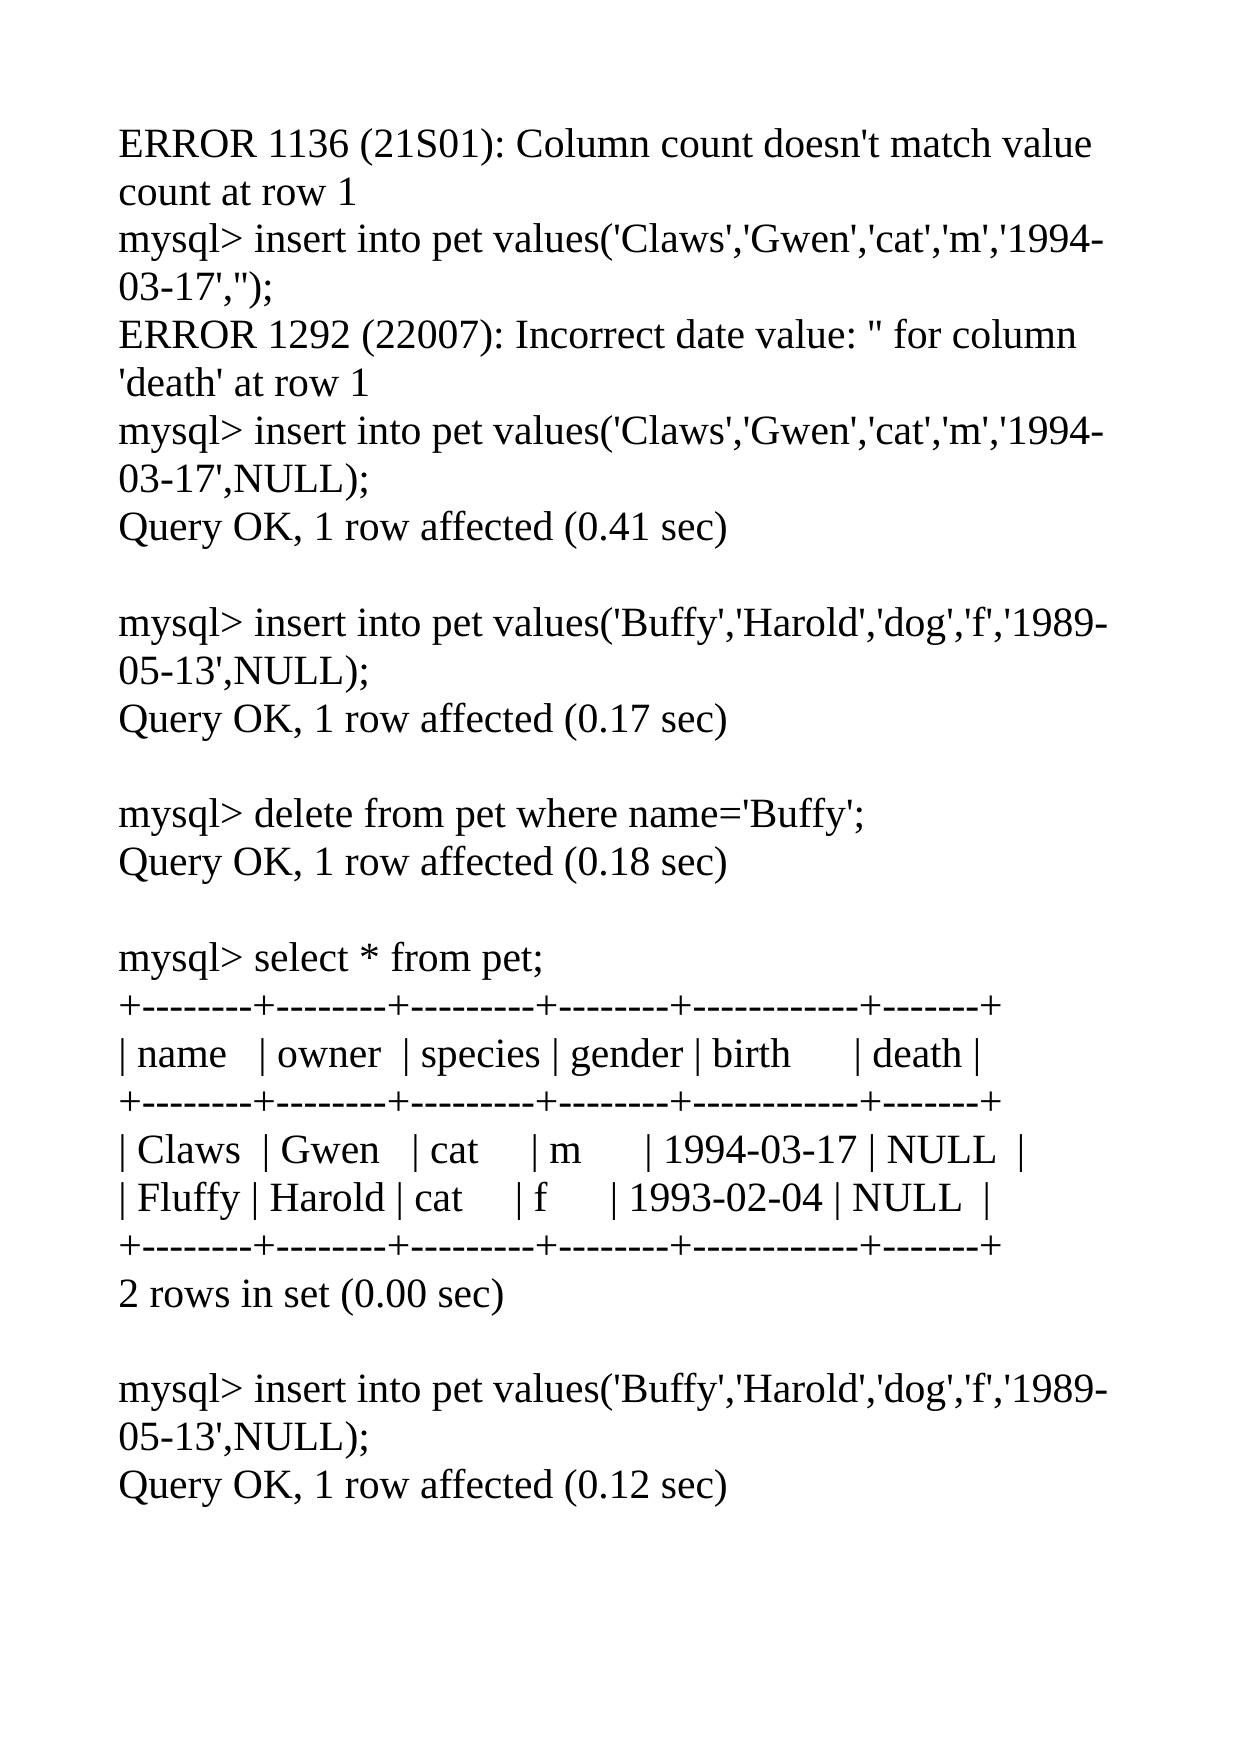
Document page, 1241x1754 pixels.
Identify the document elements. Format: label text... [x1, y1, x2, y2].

text mysql> insert into pet values('Claws','Gwen','cat','m','1994-03-17',NULL); [118, 406, 1122, 501]
text +--------+--------+---------+--------+------------+-------+ [118, 1220, 1122, 1268]
text mysql> insert into pet values('Claws','Gwen','cat','m','1994-03-17',''); [118, 214, 1122, 310]
text Query OK, 1 row affected (0.12 sec) [118, 1460, 1122, 1508]
text ERROR 1292 (22007): Incorrect date value: '' for column 'death' at row 1 [118, 310, 1122, 406]
text | Fluffy | Harold | cat | f | 1993-02-04 | NULL | [118, 1172, 1122, 1220]
text | name | owner | species | gender | birth | death | [118, 1028, 1122, 1076]
text mysql> insert into pet values('Buffy','Harold','dog','f','1989-05-13',NULL); [118, 597, 1122, 693]
text +--------+--------+---------+--------+------------+-------+ [118, 1076, 1122, 1124]
text mysql> select * from pet; [118, 933, 1122, 981]
text 2 rows in set (0.00 sec) [118, 1268, 1122, 1316]
text +--------+--------+---------+--------+------------+-------+ [118, 981, 1122, 1028]
text mysql> insert into pet values('Buffy','Harold','dog','f','1989-05-13',NULL); [118, 1364, 1122, 1460]
text Query OK, 1 row affected (0.17 sec) [118, 693, 1122, 741]
text Query OK, 1 row affected (0.18 sec) [118, 837, 1122, 885]
text mysql> delete from pet where name='Buffy'; [118, 789, 1122, 837]
text ERROR 1136 (21S01): Column count doesn't match value count at row 1 [118, 118, 1122, 214]
text | Claws | Gwen | cat | m | 1994-03-17 | NULL | [118, 1124, 1122, 1172]
text Query OK, 1 row affected (0.41 sec) [118, 501, 1122, 549]
